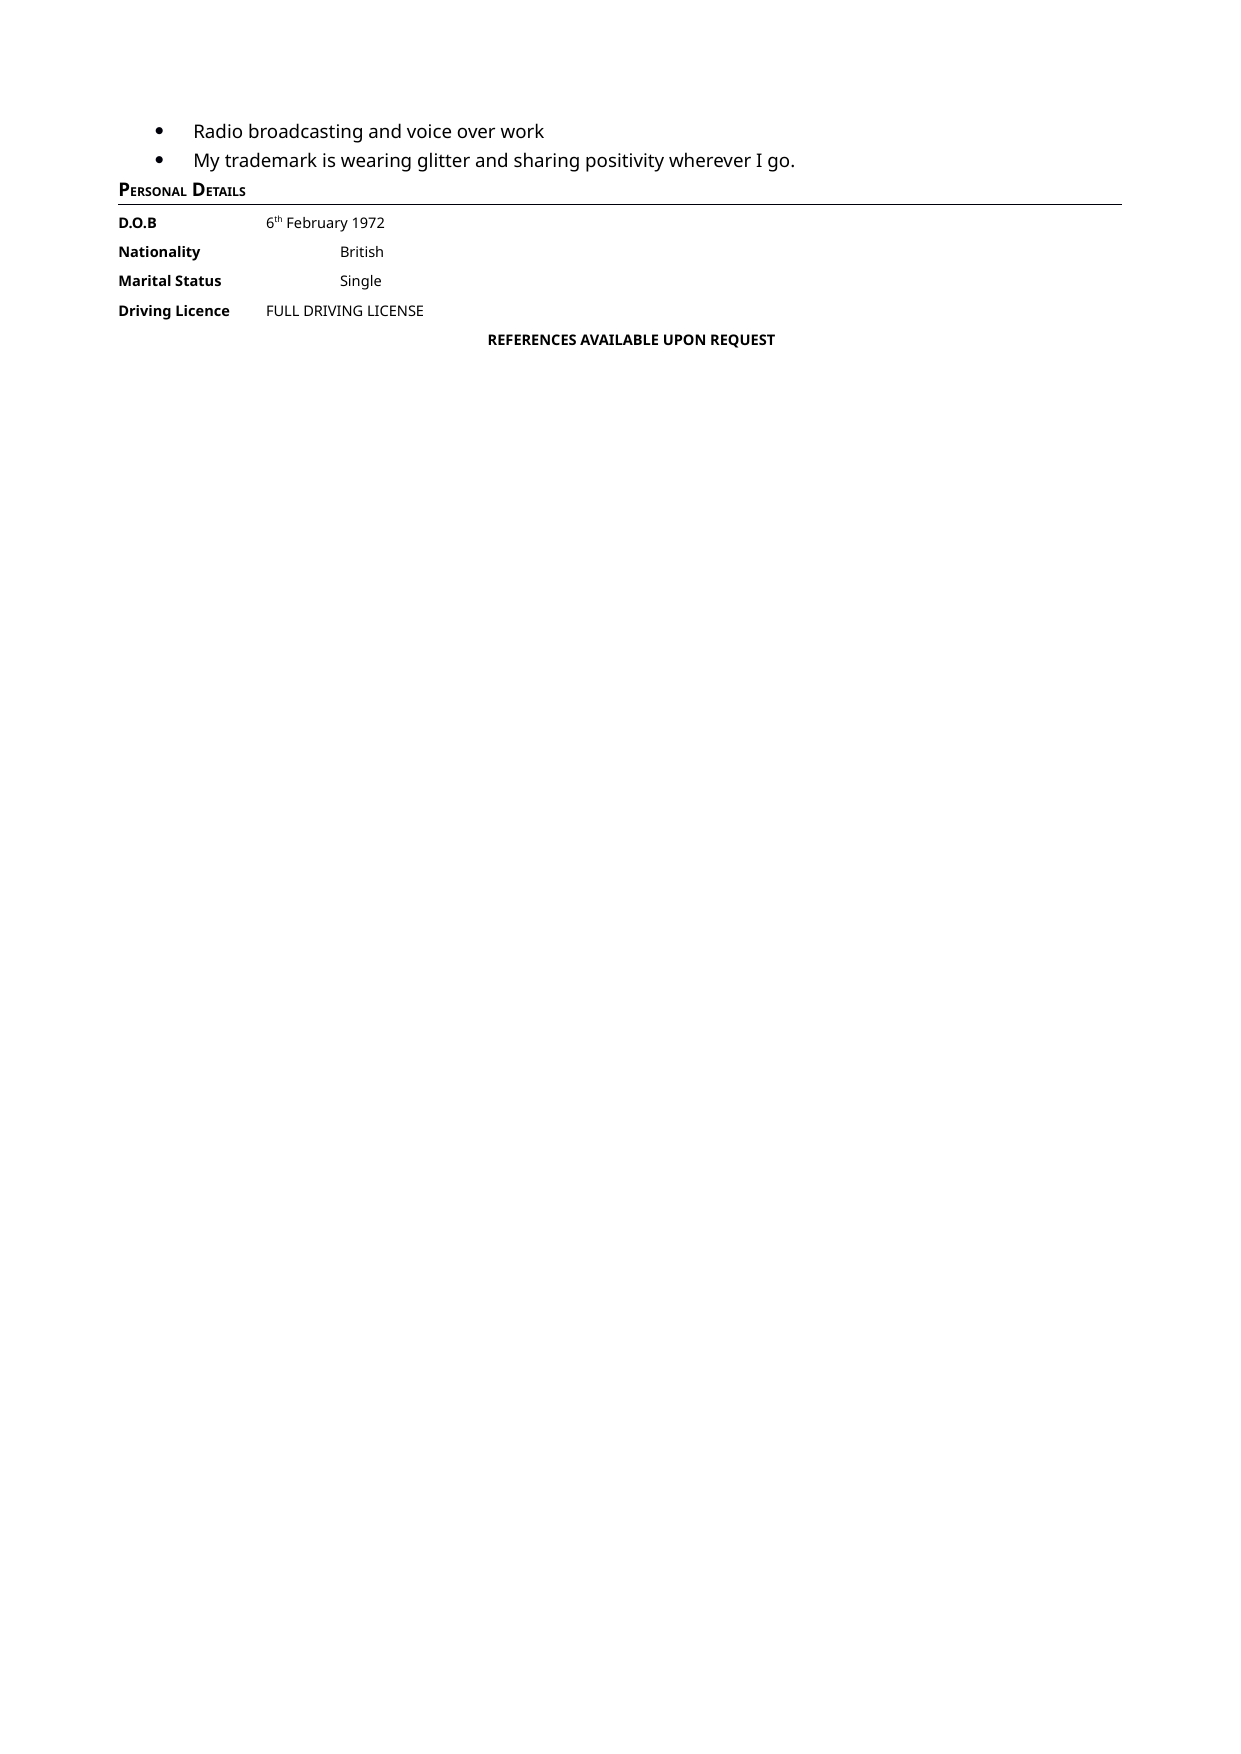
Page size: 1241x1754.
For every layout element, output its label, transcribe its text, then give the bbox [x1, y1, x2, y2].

text D.O.B 6th February 1972 [118, 205, 1122, 234]
text Nationality British [118, 234, 1122, 263]
list My trademark is wearing glitter and sharing positivity wherever I go. [156, 144, 1122, 173]
text Driving Licence FULL DRIVING LICENSE [118, 293, 1122, 322]
text Personal Details [118, 173, 1122, 204]
text REFERENCES AVAILABLE UPON REQUEST [118, 322, 1122, 351]
list Radio broadcasting and voice over work [156, 118, 1122, 144]
text Marital Status Single [118, 263, 1122, 293]
